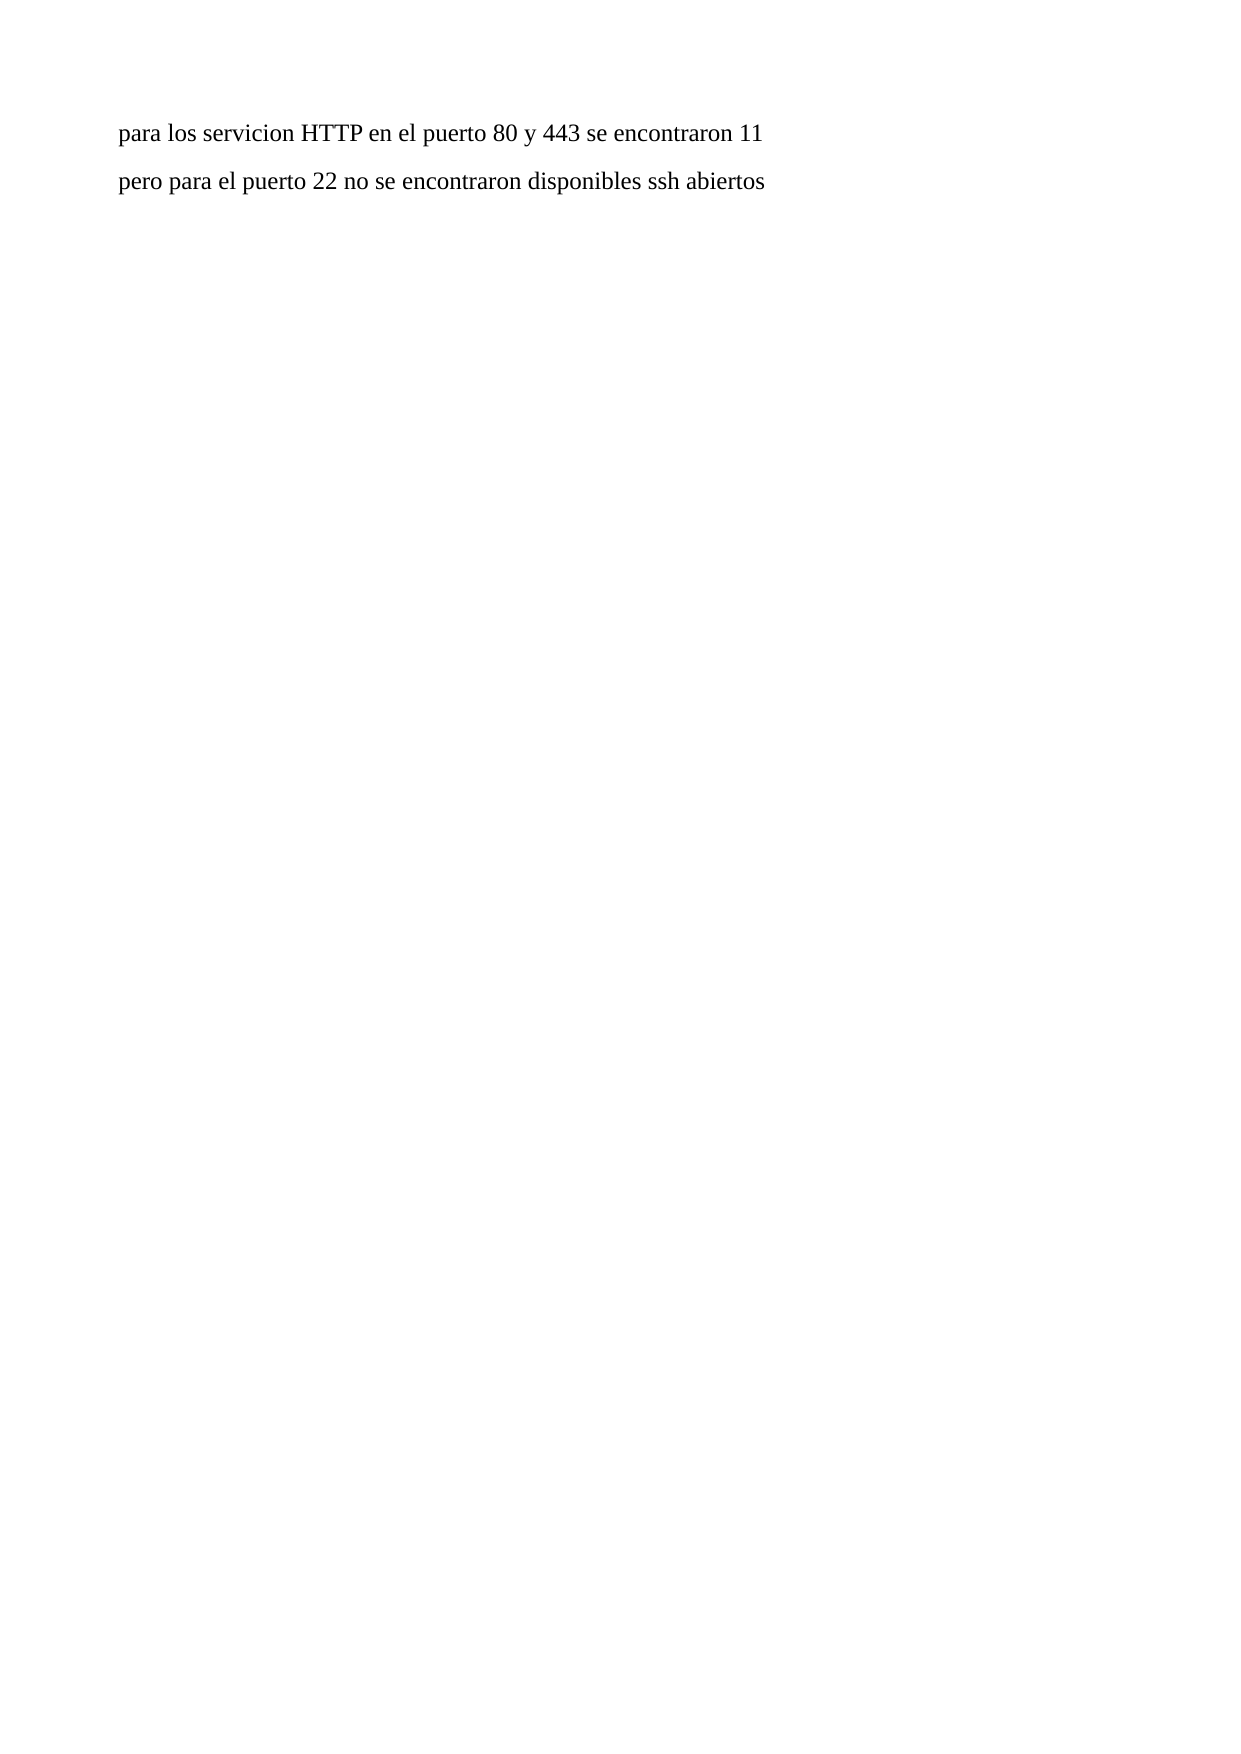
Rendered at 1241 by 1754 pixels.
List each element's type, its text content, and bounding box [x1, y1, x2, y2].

text pero para el puerto 22 no se encontraron disponibles ssh abiertos [118, 166, 1122, 194]
text para los servicion HTTP en el puerto 80 y 443 se encontraron 11 [118, 118, 1122, 147]
